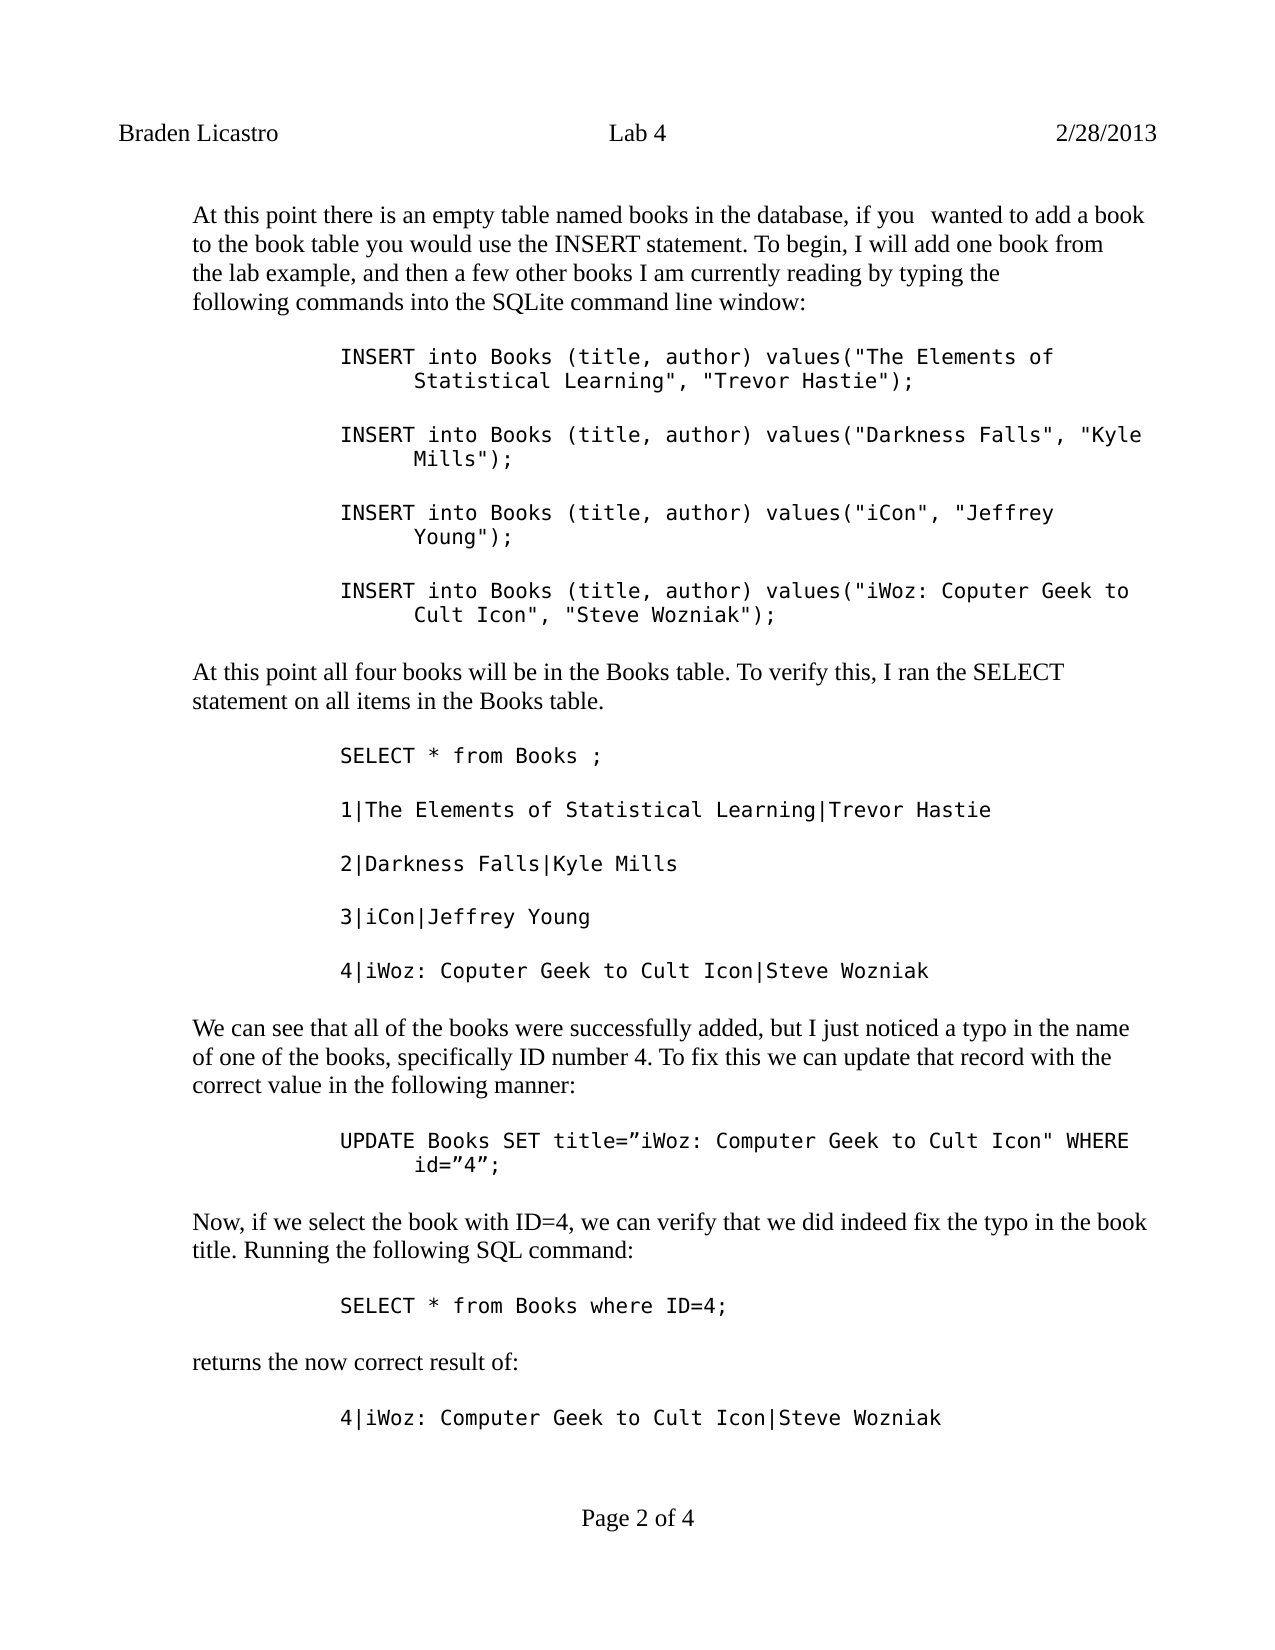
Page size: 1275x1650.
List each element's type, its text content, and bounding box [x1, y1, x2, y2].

text INSERT into Books (title, author) values("iWoz: Coputer Geek to Cult Icon", "Steve Wozniak"); [118, 579, 1157, 628]
text INSERT into Books (title, author) values("The Elements of Statistical Learning", "Trevor Hastie"); [118, 345, 1157, 394]
text Now, if we select the book with ID=4, we can verify that we did indeed fix the typo in the book title. Running the following SQL command: [118, 1207, 1157, 1264]
text At this point there is an empty table named books in the database, if you wanted to add a book to the book table you would use the INSERT statement. To begin, I will add one book from the lab example, and then a few other books I am currently reading by typing the following commands into the SQLite command line window: [118, 176, 1157, 316]
text We can see that all of the books were successfully added, but I just noticed a typo in the name of one of the books, specifically ID number 4. To fix this we can update that record with the correct value in the following manner: [118, 1013, 1157, 1099]
text returns the now correct result of: [118, 1347, 1157, 1376]
text SELECT * from Books ; [118, 744, 1157, 768]
text At this point all four books will be in the Books table. To verify this, I ran the SELECT statement on all items in the Books table. [118, 657, 1157, 715]
text 1|The Elements of Statistical Learning|Trevor Hastie [118, 798, 1157, 822]
text 4|iWoz: Computer Geek to Cult Icon|Steve Wozniak [118, 1406, 1157, 1430]
text INSERT into Books (title, author) values("Darkness Falls", "Kyle Mills"); [118, 423, 1157, 472]
text 2|Darkness Falls|Kyle Mills [118, 852, 1157, 876]
text 4|iWoz: Coputer Geek to Cult Icon|Steve Wozniak [118, 959, 1157, 983]
text SELECT * from Books where ID=4; [118, 1294, 1157, 1318]
text 3|iCon|Jeffrey Young [118, 905, 1157, 930]
text INSERT into Books (title, author) values("iCon", "Jeffrey Young"); [118, 501, 1157, 550]
text UPDATE Books SET title=”iWoz: Computer Geek to Cult Icon" WHERE id=”4”; [118, 1129, 1157, 1177]
